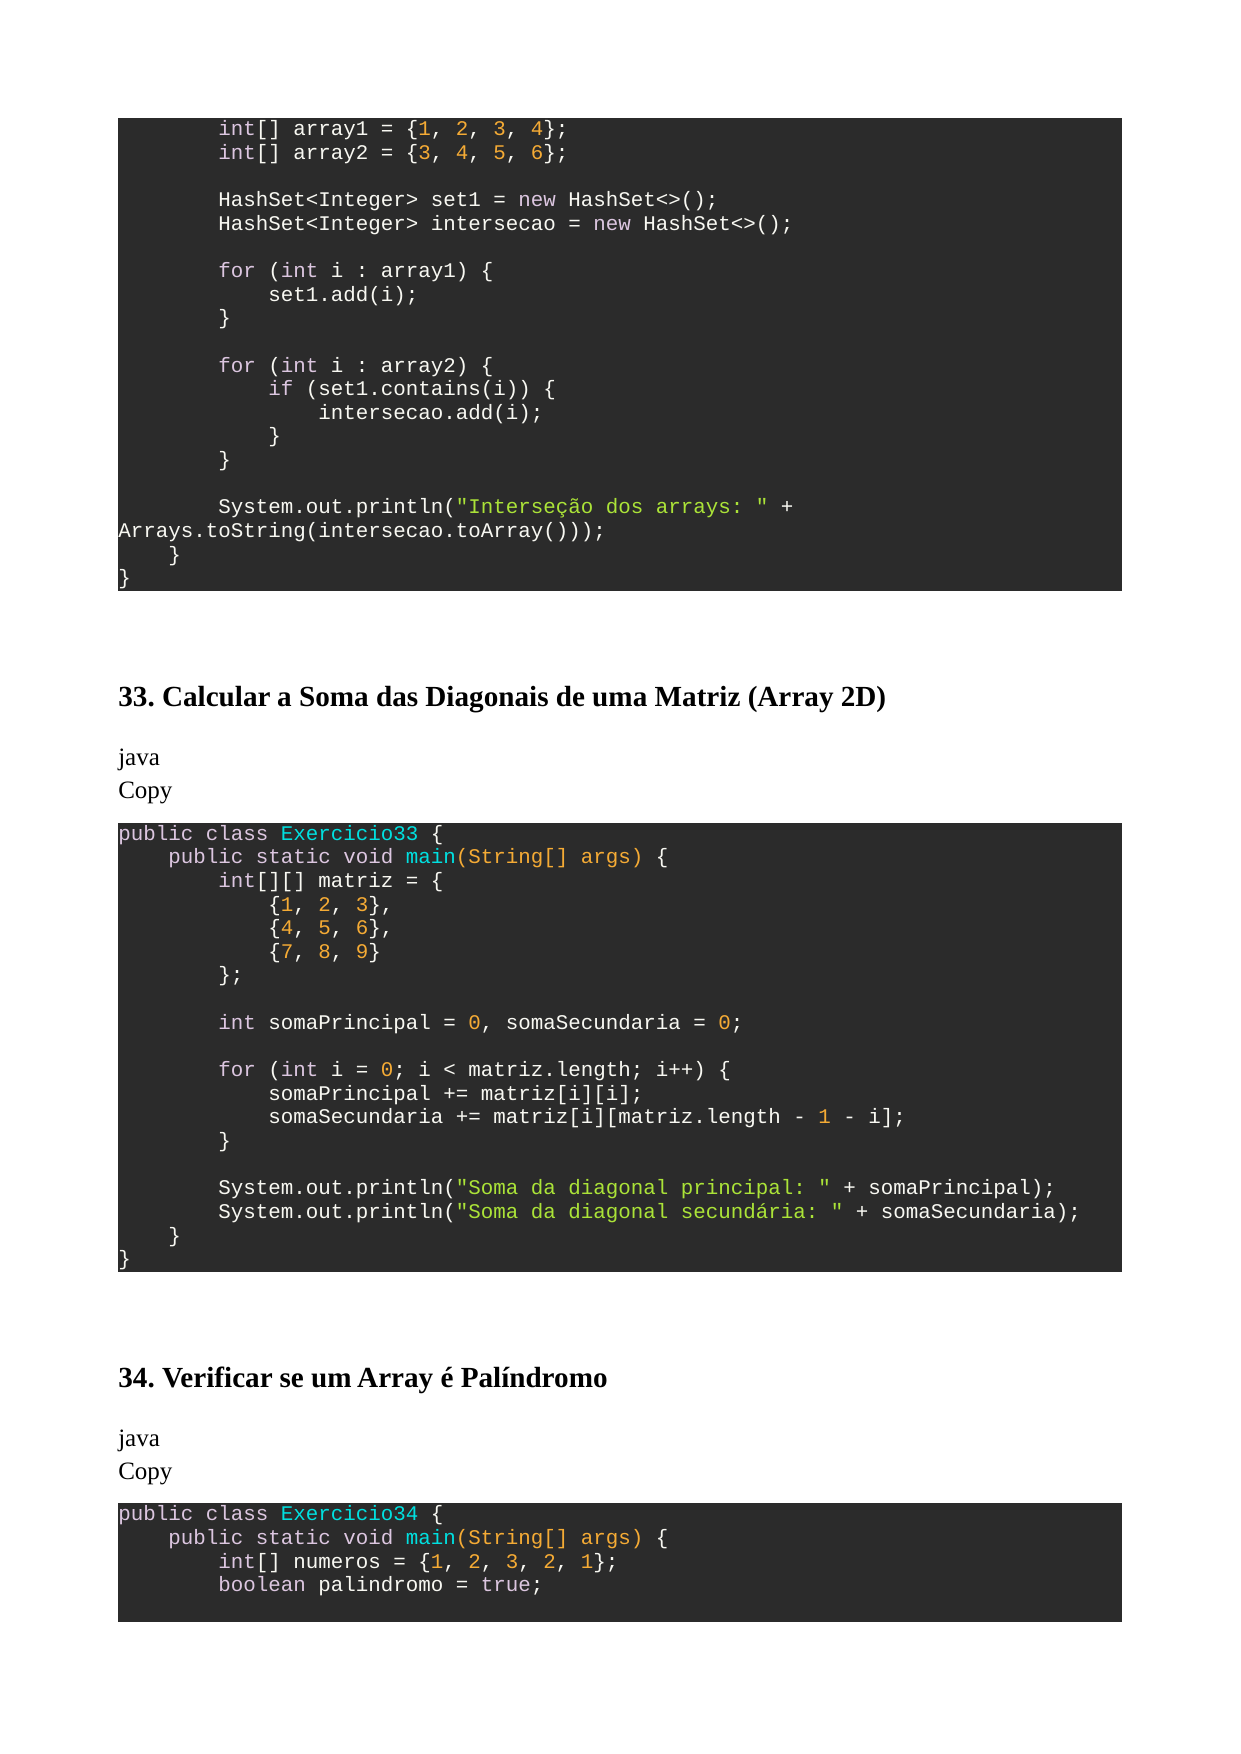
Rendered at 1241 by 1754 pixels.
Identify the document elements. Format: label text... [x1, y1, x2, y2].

text int[] numeros = {1, 2, 3, 2, 1}; [118, 1551, 1122, 1574]
text Copy [118, 1456, 1122, 1484]
text } [118, 307, 1122, 331]
text public class Exercicio33 { [118, 823, 1122, 846]
text System.out.println("Soma da diagonal principal: " + somaPrincipal); [118, 1177, 1122, 1201]
text public static void main(String[] args) { [118, 846, 1122, 870]
text set1.add(i); [118, 284, 1122, 307]
text for (int i : array2) { [118, 354, 1122, 378]
text {4, 5, 6}, [118, 917, 1122, 941]
text somaPrincipal += matriz[i][i]; [118, 1083, 1122, 1106]
subtitle 33. Calcular a Soma das Diagonais de uma Matriz (Array 2D) [118, 679, 1122, 712]
text Copy [118, 775, 1122, 804]
text if (set1.contains(i)) { [118, 378, 1122, 402]
text int[] array1 = {1, 2, 3, 4}; [118, 118, 1122, 142]
text for (int i : array1) { [118, 260, 1122, 284]
text } [118, 426, 1122, 449]
text System.out.println("Interseção dos arrays: " + Arrays.toString(intersecao.toArray())); [118, 496, 1122, 544]
text } [118, 449, 1122, 473]
text } [118, 1130, 1122, 1154]
text HashSet<Integer> set1 = new HashSet<>(); [118, 189, 1122, 213]
text {7, 8, 9} [118, 941, 1122, 964]
text public class Exercicio34 { [118, 1503, 1122, 1527]
text System.out.println("Soma da diagonal secundária: " + somaSecundaria); [118, 1201, 1122, 1224]
text HashSet<Integer> intersecao = new HashSet<>(); [118, 213, 1122, 236]
text intersecao.add(i); [118, 402, 1122, 426]
text for (int i = 0; i < matriz.length; i++) { [118, 1059, 1122, 1083]
text } [118, 1248, 1122, 1272]
text public static void main(String[] args) { [118, 1527, 1122, 1551]
text int[][] matriz = { [118, 870, 1122, 893]
text } [118, 544, 1122, 567]
text } [118, 567, 1122, 591]
text } [118, 1224, 1122, 1248]
text somaSecundaria += matriz[i][matriz.length - 1 - i]; [118, 1106, 1122, 1130]
text {1, 2, 3}, [118, 893, 1122, 917]
text boolean palindromo = true; [118, 1574, 1122, 1598]
text int[] array2 = {3, 4, 5, 6}; [118, 142, 1122, 165]
text java [118, 1423, 1122, 1452]
text }; [118, 964, 1122, 988]
subtitle 34. Verificar se um Array é Palíndromo [118, 1360, 1122, 1393]
text java [118, 742, 1122, 771]
text int somaPrincipal = 0, somaSecundaria = 0; [118, 1012, 1122, 1035]
